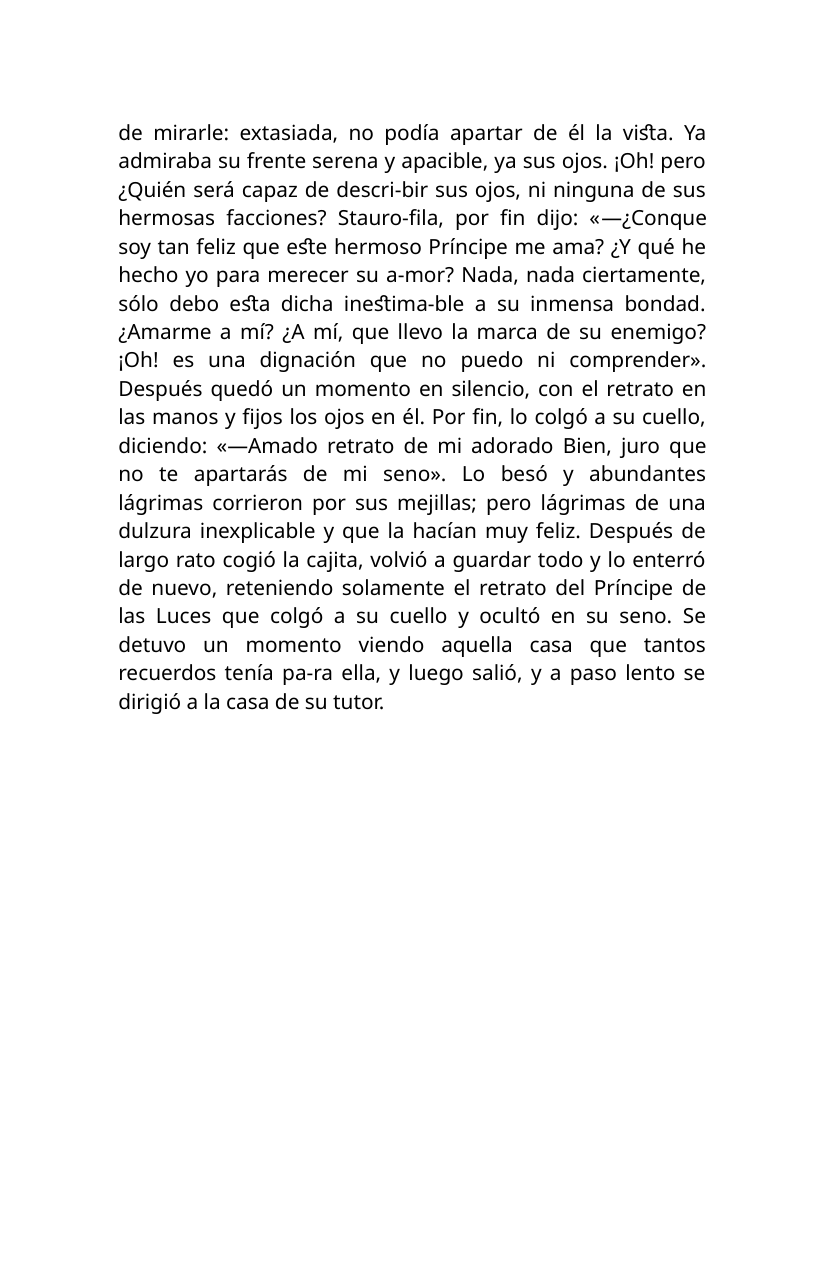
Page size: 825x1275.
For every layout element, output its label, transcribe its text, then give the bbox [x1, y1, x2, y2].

text de mirarle: extasiada, no podía apartar de él la viﬆa. Ya admiraba su frente serena y apacible, ya sus ojos. ¡Oh! pero ¿Quién será capaz de descri-bir sus ojos, ni ninguna de sus hermosas facciones? Stauro-fila, por fin dijo: «—¿Conque soy tan feliz que eﬆe hermoso Príncipe me ama? ¿Y qué he hecho yo para merecer su a-mor? Nada, nada ciertamente, sólo debo eﬆa dicha ineﬆima-ble a su inmensa bondad. ¿Amarme a mí? ¿A mí, que llevo la marca de su enemigo? ¡Oh! es una dignación que no puedo ni comprender». Después quedó un momento en silencio, con el retrato en las manos y fijos los ojos en él. Por fin, lo colgó a su cuello, diciendo: «—Amado retrato de mi adorado Bien, juro que no te apartarás de mi seno». Lo besó y abundantes lágrimas corrieron por sus mejillas; pero lágrimas de una dulzura inexplicable y que la hacían muy feliz. Después de largo rato cogió la cajita, volvió a guardar todo y lo enterró de nuevo, reteniendo solamente el retrato del Príncipe de las Luces que colgó a su cuello y ocultó en su seno. Se detuvo un momento viendo aquella casa que tantos recuerdos tenía pa-ra ella, y luego salió, y a paso lento se dirigió a la casa de su tutor. [118, 118, 707, 715]
